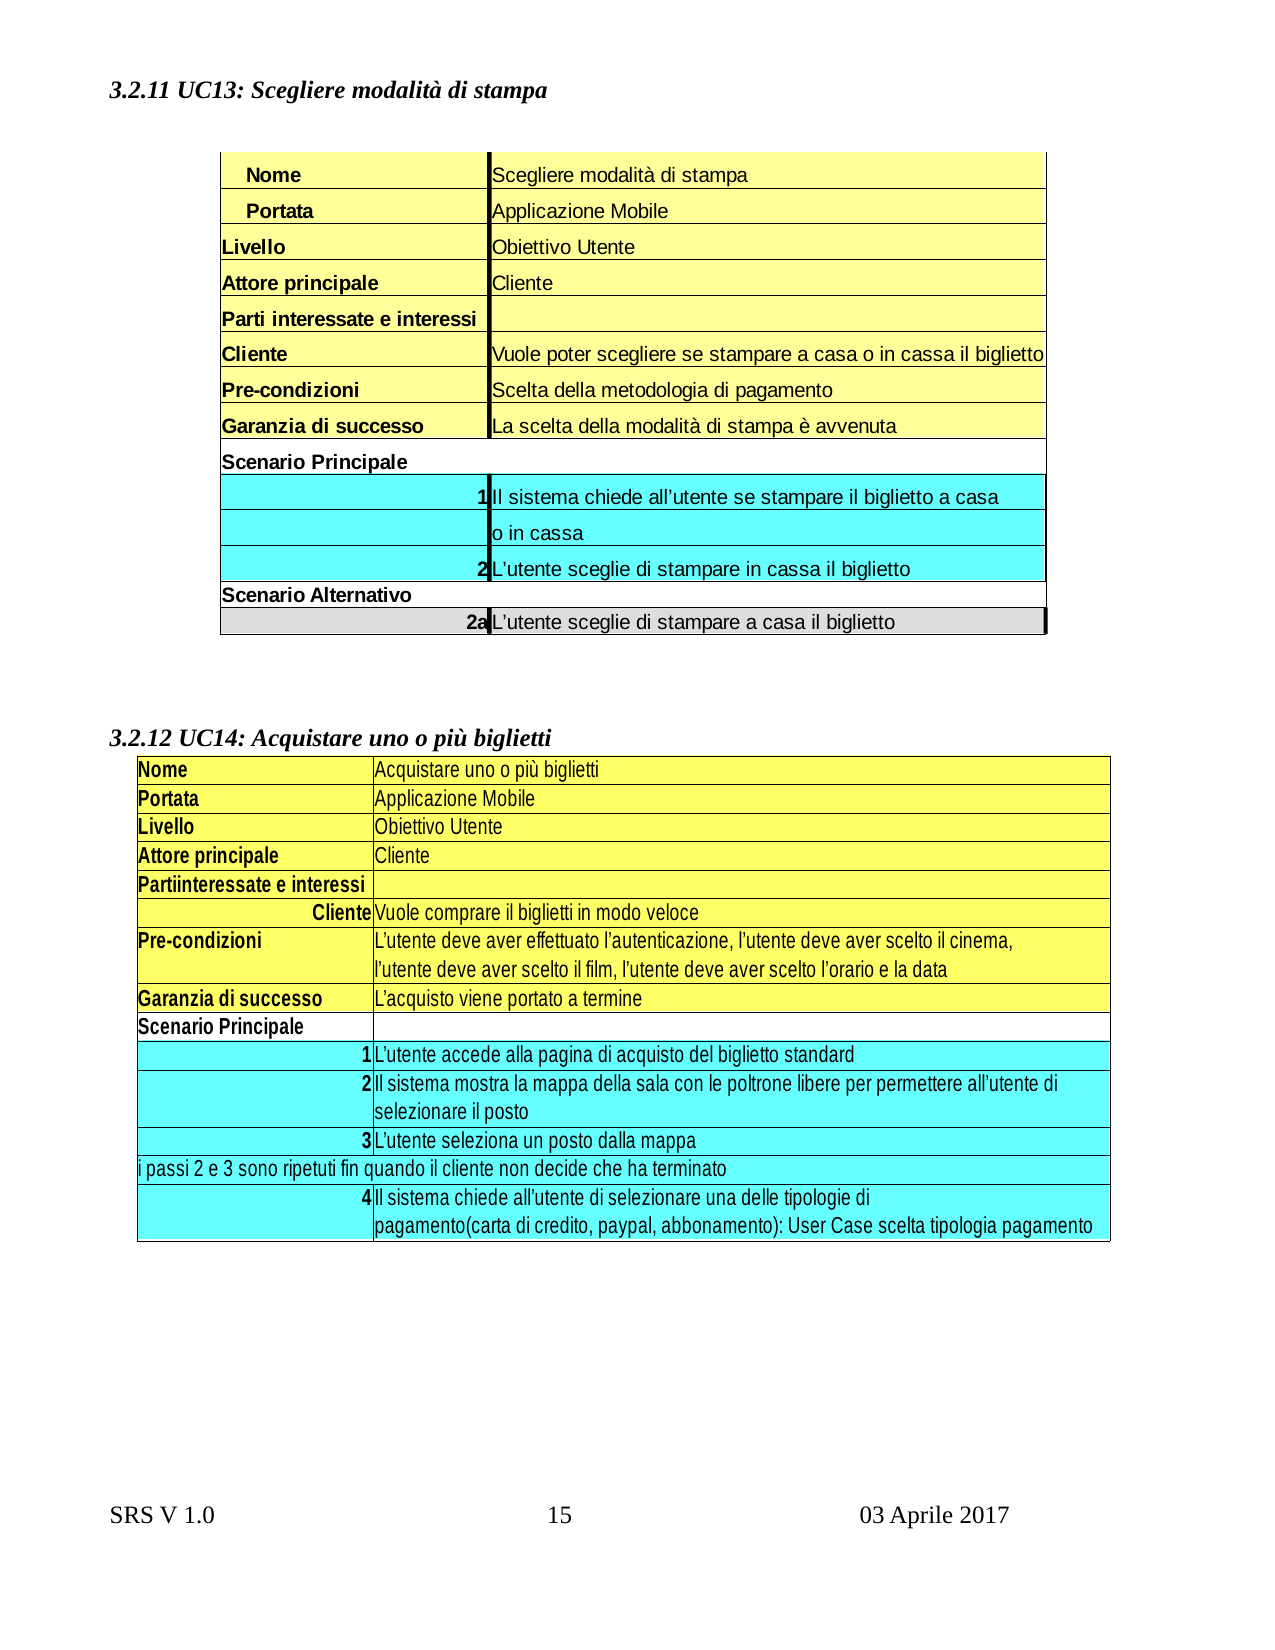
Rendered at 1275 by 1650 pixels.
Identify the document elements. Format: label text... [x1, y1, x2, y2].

text 3.2.11 UC13: Scegliere modalità di stampa [109, 75, 1162, 104]
text 3.2.12 UC14: Acquistare uno o più biglietti [109, 723, 1162, 752]
